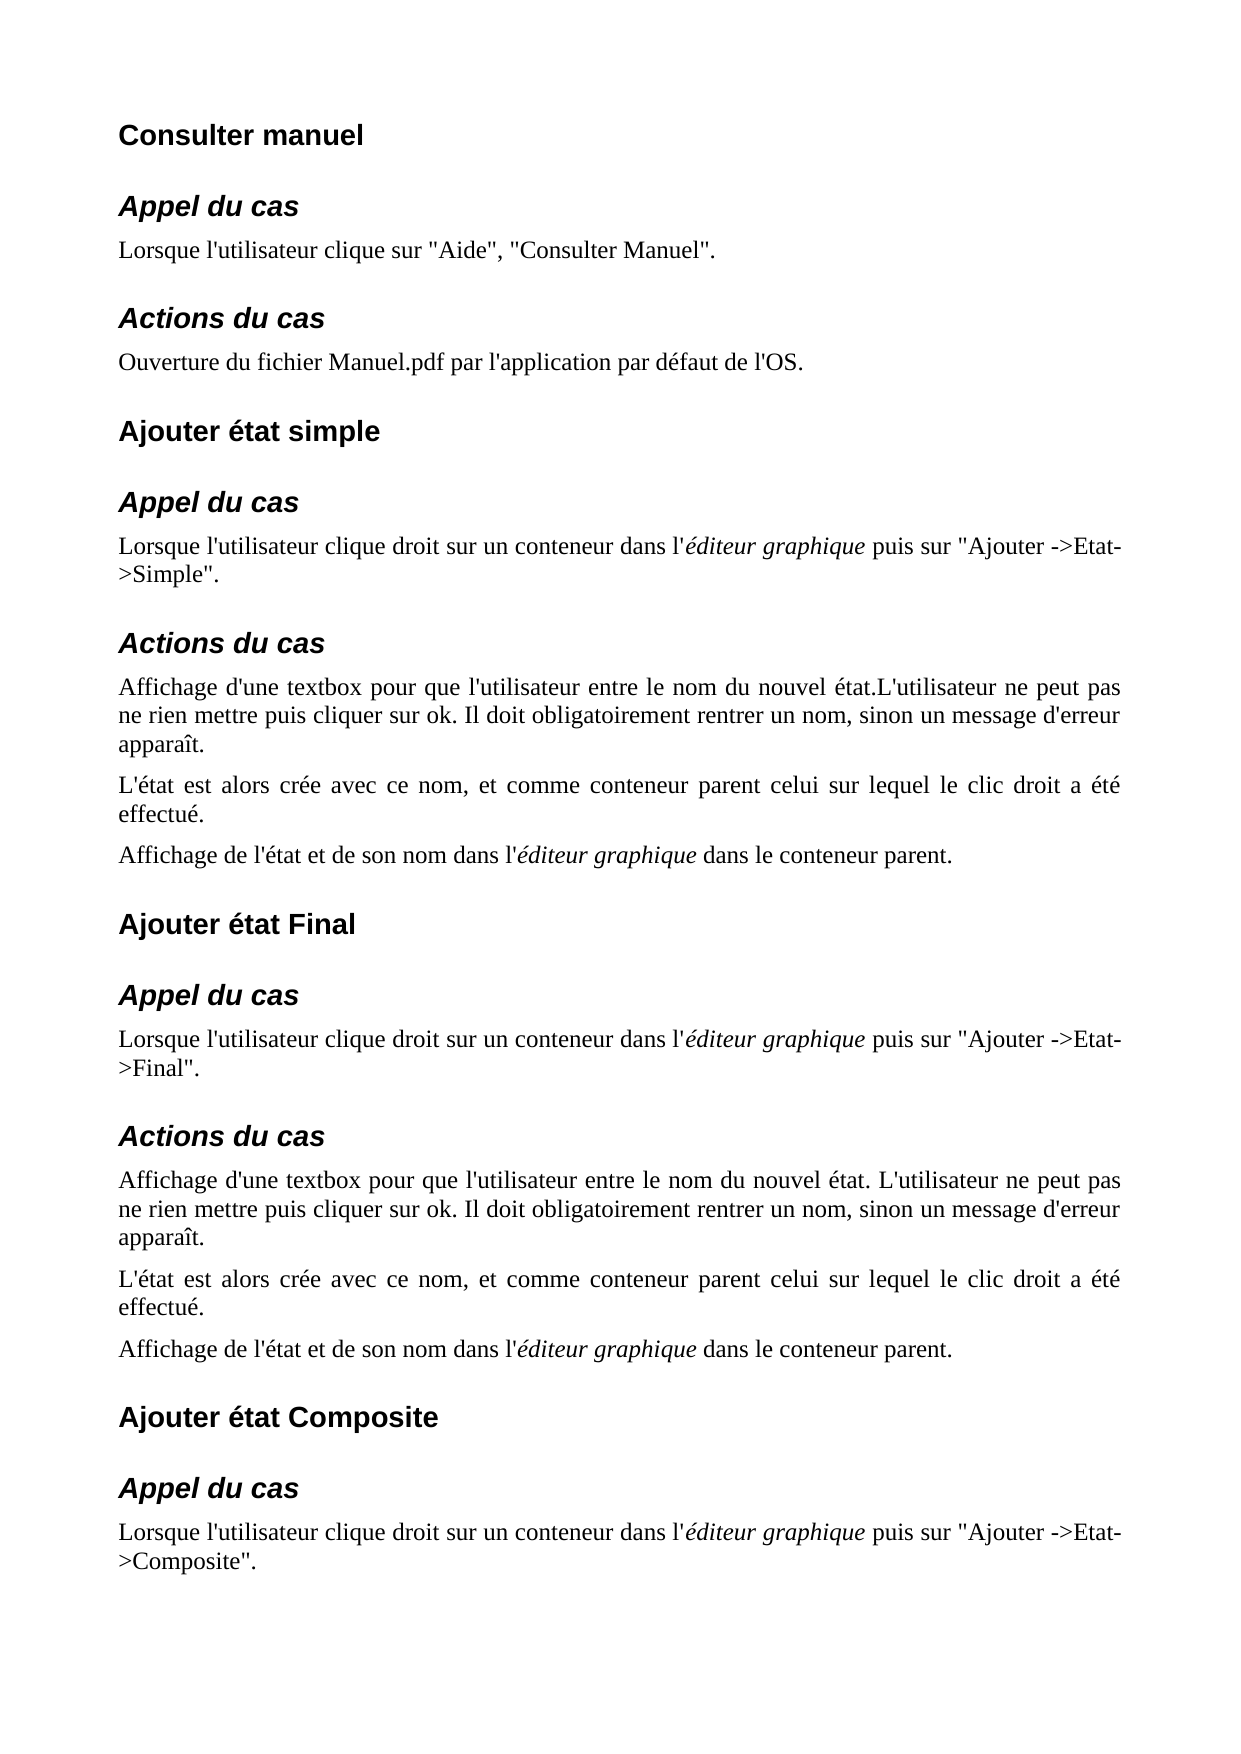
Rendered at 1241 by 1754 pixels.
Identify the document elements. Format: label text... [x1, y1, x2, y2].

text L'état est alors crée avec ce nom, et comme conteneur parent celui sur lequel le clic droit a été effectué. [118, 1264, 1122, 1321]
text L'état est alors crée avec ce nom, et comme conteneur parent celui sur lequel le clic droit a été effectué. [118, 771, 1122, 828]
subtitle Consulter manuel [118, 118, 1122, 152]
text Lorsque l'utilisateur clique droit sur un conteneur dans l'éditeur graphique puis sur "Ajouter ->Etat->Final". [118, 1024, 1122, 1081]
text Affichage d'une textbox pour que l'utilisateur entre le nom du nouvel état. L'utilisateur ne peut pas ne rien mettre puis cliquer sur ok. Il doit obligatoirement rentrer un nom, sinon un message d'erreur apparaît. [118, 1165, 1122, 1251]
subtitle Actions du cas [118, 301, 1122, 335]
text Lorsque l'utilisateur clique droit sur un conteneur dans l'éditeur graphique puis sur "Ajouter ->Etat->Composite". [118, 1517, 1122, 1574]
text Affichage d'une textbox pour que l'utilisateur entre le nom du nouvel état.L'utilisateur ne peut pas ne rien mettre puis cliquer sur ok. Il doit obligatoirement rentrer un nom, sinon un message d'erreur apparaît. [118, 672, 1122, 758]
text Lorsque l'utilisateur clique sur "Aide", "Consulter Manuel". [118, 235, 1122, 264]
subtitle Ajouter état simple [118, 414, 1122, 447]
subtitle Appel du cas [118, 978, 1122, 1011]
subtitle Actions du cas [118, 626, 1122, 659]
subtitle Ajouter état Composite [118, 1400, 1122, 1433]
subtitle Actions du cas [118, 1119, 1122, 1152]
subtitle Appel du cas [118, 485, 1122, 518]
subtitle Ajouter état Final [118, 907, 1122, 940]
text Lorsque l'utilisateur clique droit sur un conteneur dans l'éditeur graphique puis sur "Ajouter ->Etat->Simple". [118, 531, 1122, 588]
text Ouverture du fichier Manuel.pdf par l'application par défaut de l'OS. [118, 347, 1122, 376]
subtitle Appel du cas [118, 1471, 1122, 1504]
text Affichage de l'état et de son nom dans l'éditeur graphique dans le conteneur parent. [118, 1334, 1122, 1362]
text Affichage de l'état et de son nom dans l'éditeur graphique dans le conteneur parent. [118, 841, 1122, 869]
subtitle Appel du cas [118, 189, 1122, 223]
